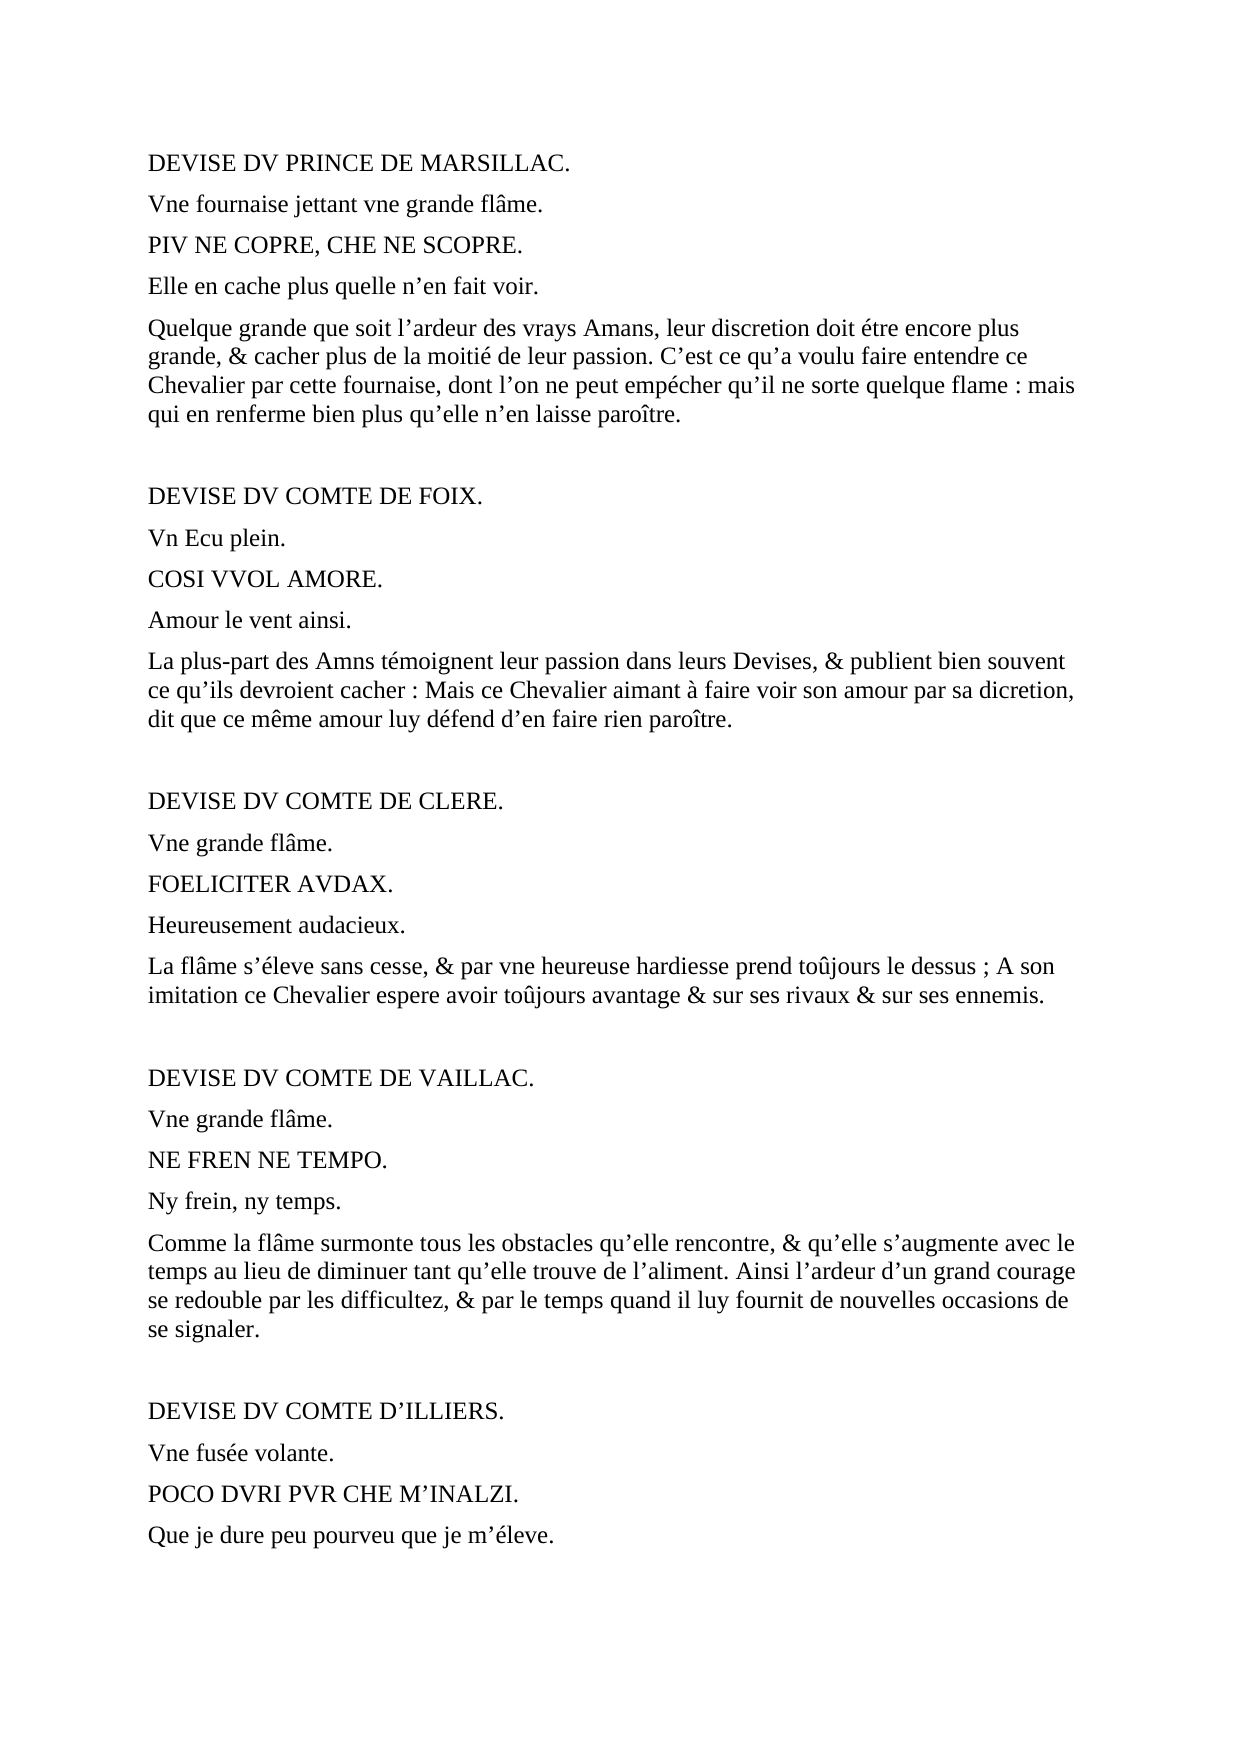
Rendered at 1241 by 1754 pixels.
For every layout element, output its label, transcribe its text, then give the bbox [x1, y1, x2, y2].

text DEVISE DV COMTE DE CLERE. [148, 786, 1093, 815]
text DEVISE DV COMTE D’ILLIERS. [148, 1396, 1093, 1425]
text Que je dure peu pourveu que je m’éleve. [148, 1520, 1093, 1549]
text FOELICITER AVDAX. [148, 869, 1093, 898]
text La flâme s’éleve sans cesse, & par vne heureuse hardiesse prend toûjours le dessus ; A son imitation ce Chevalier espere avoir toûjours avantage & sur ses rivaux & sur ses ennemis. [148, 951, 1093, 1009]
text DEVISE DV COMTE DE VAILLAC. [148, 1063, 1093, 1091]
text Heureusement audacieux. [148, 910, 1093, 939]
text NE FREN NE TEMPO. [148, 1145, 1093, 1174]
text Quelque grande que soit l’ardeur des vrays Amans, leur discretion doit étre encore plus grande, & cacher plus de la moitié de leur passion. C’est ce qu’a voulu faire entendre ce Chevalier par cette fournaise, dont l’on ne peut empécher qu’il ne sorte quelque flame : mais qui en renferme bien plus qu’elle n’en laisse paroître. [148, 313, 1093, 428]
text Ny frein, ny temps. [148, 1186, 1093, 1215]
text PIV NE COPRE, CHE NE SCOPRE. [148, 230, 1093, 259]
text Amour le vent ainsi. [148, 605, 1093, 634]
text Comme la flâme surmonte tous les obstacles qu’elle rencontre, & qu’elle s’augmente avec le temps au lieu de diminuer tant qu’elle trouve de l’aliment. Ainsi l’ardeur d’un grand courage se redouble par les difficultez, & par le temps quand il luy fournit de nouvelles occasions de se signaler. [148, 1228, 1093, 1343]
text DEVISE DV PRINCE DE MARSILLAC. [148, 148, 1093, 176]
text Vne grande flâme. [148, 1104, 1093, 1133]
text La plus-part des Amns témoignent leur passion dans leurs Devises, & publient bien souvent ce qu’ils devroient cacher : Mais ce Chevalier aimant à faire voir son amour par sa dicretion, dit que ce même amour luy défend d’en faire rien paroître. [148, 646, 1093, 733]
text COSI VVOL AMORE. [148, 564, 1093, 593]
text Vne grande flâme. [148, 828, 1093, 856]
text Vne fusée volante. [148, 1438, 1093, 1466]
text Elle en cache plus quelle n’en fait voir. [148, 271, 1093, 300]
text DEVISE DV COMTE DE FOIX. [148, 481, 1093, 510]
text Vne fournaise jettant vne grande flâme. [148, 189, 1093, 218]
text POCO DVRI PVR CHE M’INALZI. [148, 1479, 1093, 1508]
text Vn Ecu plein. [148, 523, 1093, 551]
